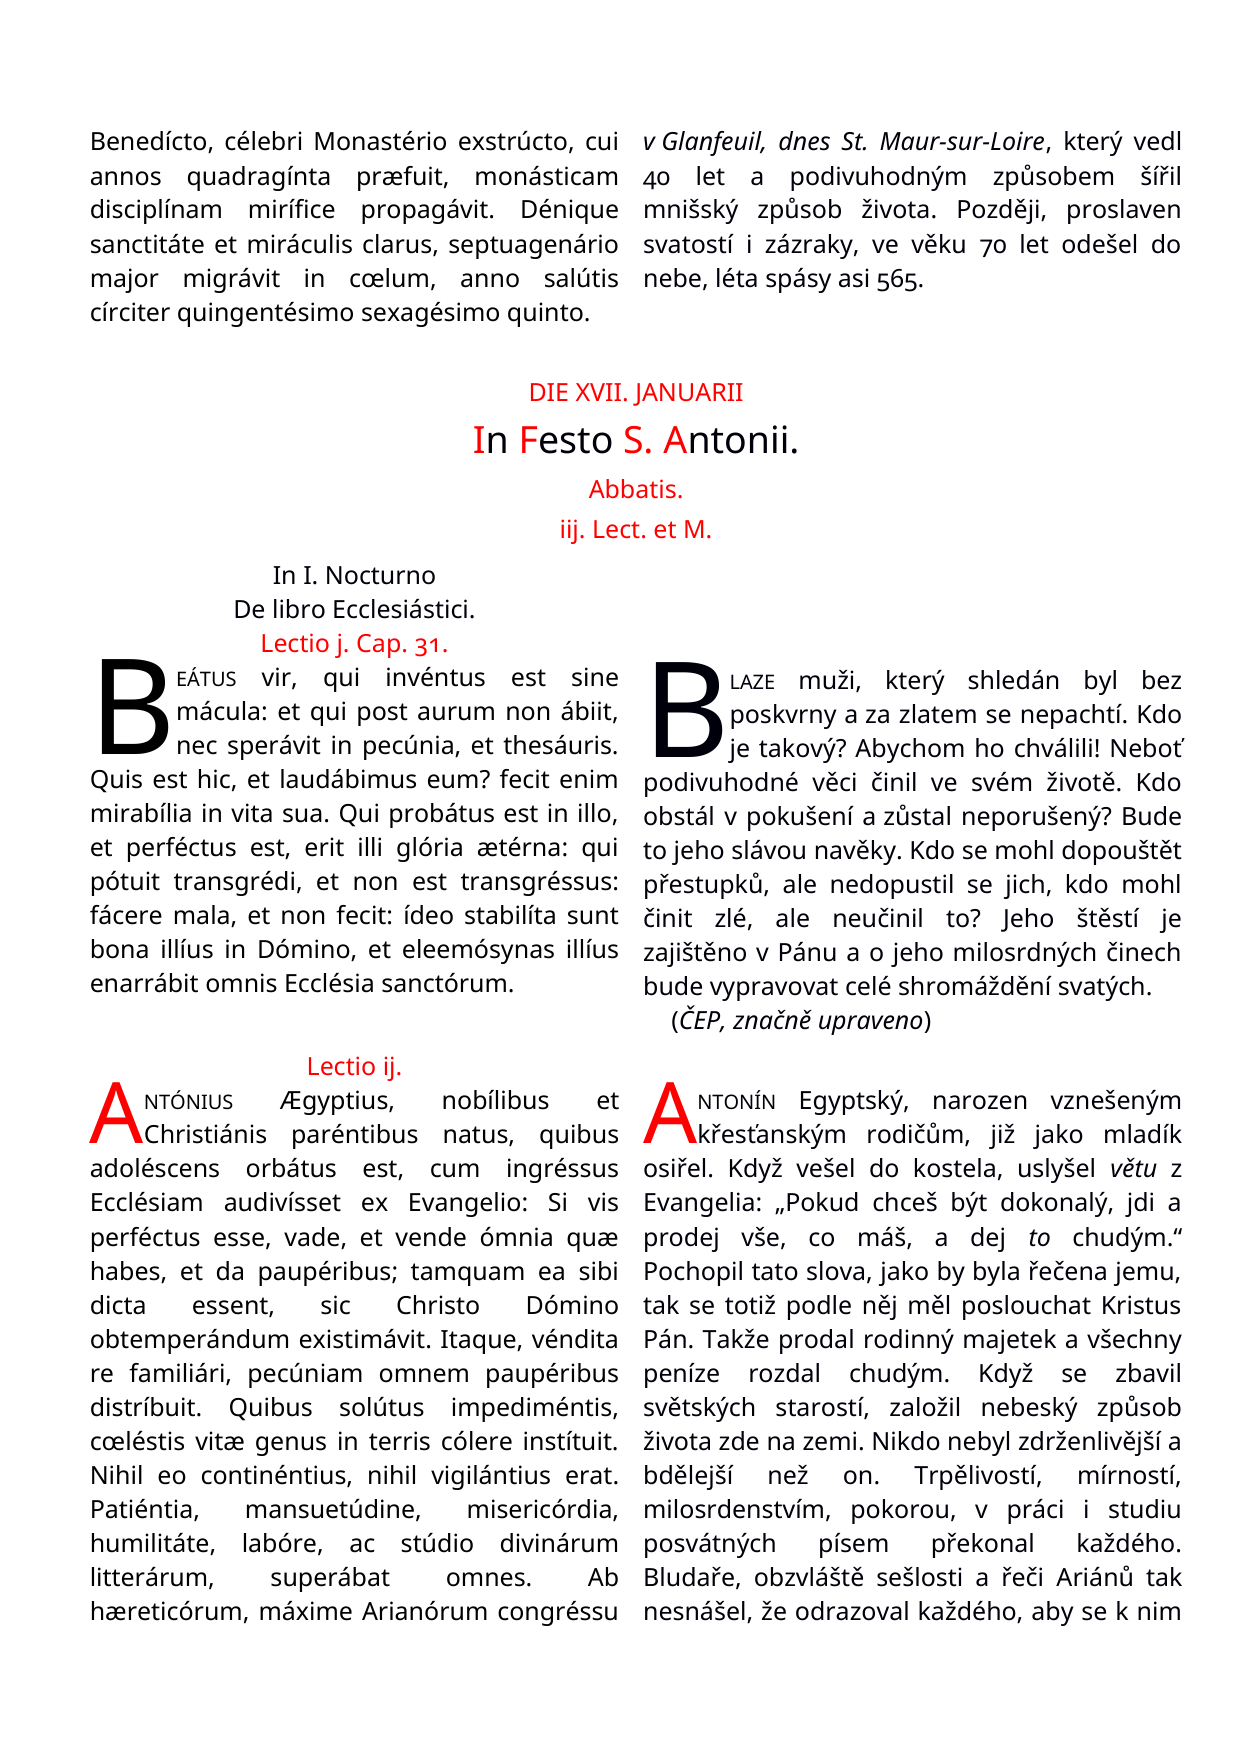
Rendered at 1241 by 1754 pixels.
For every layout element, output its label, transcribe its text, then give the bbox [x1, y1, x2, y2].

table_cell Lectio ij. Antónius Ægyptius, nobílibus et Christiánis paréntibus natus, quibus adoléscens orbátus est, cum ingréssus Ecclésiam audivísset ex Evangelio: Si vis perféctus esse, vade, et vende ómnia quæ habes, et da paupéribus; tamquam ea sibi dicta essent, sic Christo Dómino obtemperándum existimávit. Itaque, véndita re familiári, pecúniam omnem paupéribus distríbuit. Quibus solútus impediméntis, cœléstis vitæ genus in terris cólere instítuit. Nihil eo continéntius, nihil vigilántius erat. Patiéntia, mansuetúdine, misericórdia, humilitáte, labóre, ac stúdio divinárum litterárum, superábat omnes. Ab hæreticórum, máxime Arianórum congréssu [78, 1043, 631, 1634]
table_cell Blaze muži, který shledán byl bez poskvrny a za zlatem se nepachtí. Kdo je takový? Abychom ho chválili! Neboť podivuhodné věci činil ve svém životě. Kdo obstál v pokušení a zůstal neporušený? Bude to jeho slávou navěky. Kdo se mohl dopouštět přestupků, ale nedopustil se jich, kdo mohl činit zlé, ale neučinil to? Jeho štěstí je zajištěno v Pánu a o jeho milosrdných činech bude vypravovat celé shromáždění svatých. (ČEP, značně upraveno) [631, 551, 1194, 1043]
table_cell DIE XVII. JANUARII In Festo S. Antonii. Abbatis. iij. Lect. et M. [78, 369, 1194, 551]
table_cell In I. Nocturno De libro Ecclesiástici. Lectio j. Cap. 31. Beátus vir, qui invéntus est sine mácula: et qui post aurum non ábiit, nec sperávit in pecúnia‚ et thesáuris. Quis est hic, et laudábimus eum? fecit enim mirabília in vita sua. Qui probátus est in illo, et perféctus est, erit illi glória ætérna: qui pótuit transgrédi, et non est transgréssus: fácere mala, et non fecit: ídeo stabilíta sunt bona illíus in Dómino, et eleemósynas illíus enarrábit omnis Ecclésia sanctórum. [78, 551, 631, 1043]
table_cell Antonín Egyptský, narozen vznešeným křesťan­ským rodičům, již jako mladík osiřel. Když vešel do kostela, uslyšel větu z Evangelia: „Pokud chceš být dokonalý, jdi a prodej vše, co máš, a dej to chudým.“ Pochopil tato slova, jako by byla řečena jemu, tak se totiž podle něj měl poslouchat Kristus Pán. Takže prodal rodinný majetek a všechny peníze rozdal chudým. Když se zbavil světských starostí, založil nebeský způsob života zde na zemi. Nikdo nebyl zdrženlivější a bdělejší než on. Trpělivostí, mírností, milosrdenstvím, pokorou, v práci i studiu posvátných písem překonal každého. Bludaře, obzvláště sešlosti a řeči Ariánů tak nesnášel, že odrazoval každého, aby se k nim [631, 1043, 1194, 1634]
table_cell v Glanfeuil, dnes St. Maur-sur-Loire, který vedl 40 let a podivuhodným způsobem šířil mnišský způsob života. Později, proslaven svatostí i zázraky, ve věku 70 let odešel do nebe, léta spásy asi 565. [631, 118, 1194, 368]
table_cell Benedícto, célebri Monastério exstrúcto, cui annos quadragínta præfuit, monásticam disciplínam mirífice propagávit. Dénique sanctitáte et miráculis clarus, septuagenário major migrávit in cœlum, anno salútis círciter quingentésimo sexagésimo quinto. [78, 118, 631, 368]
